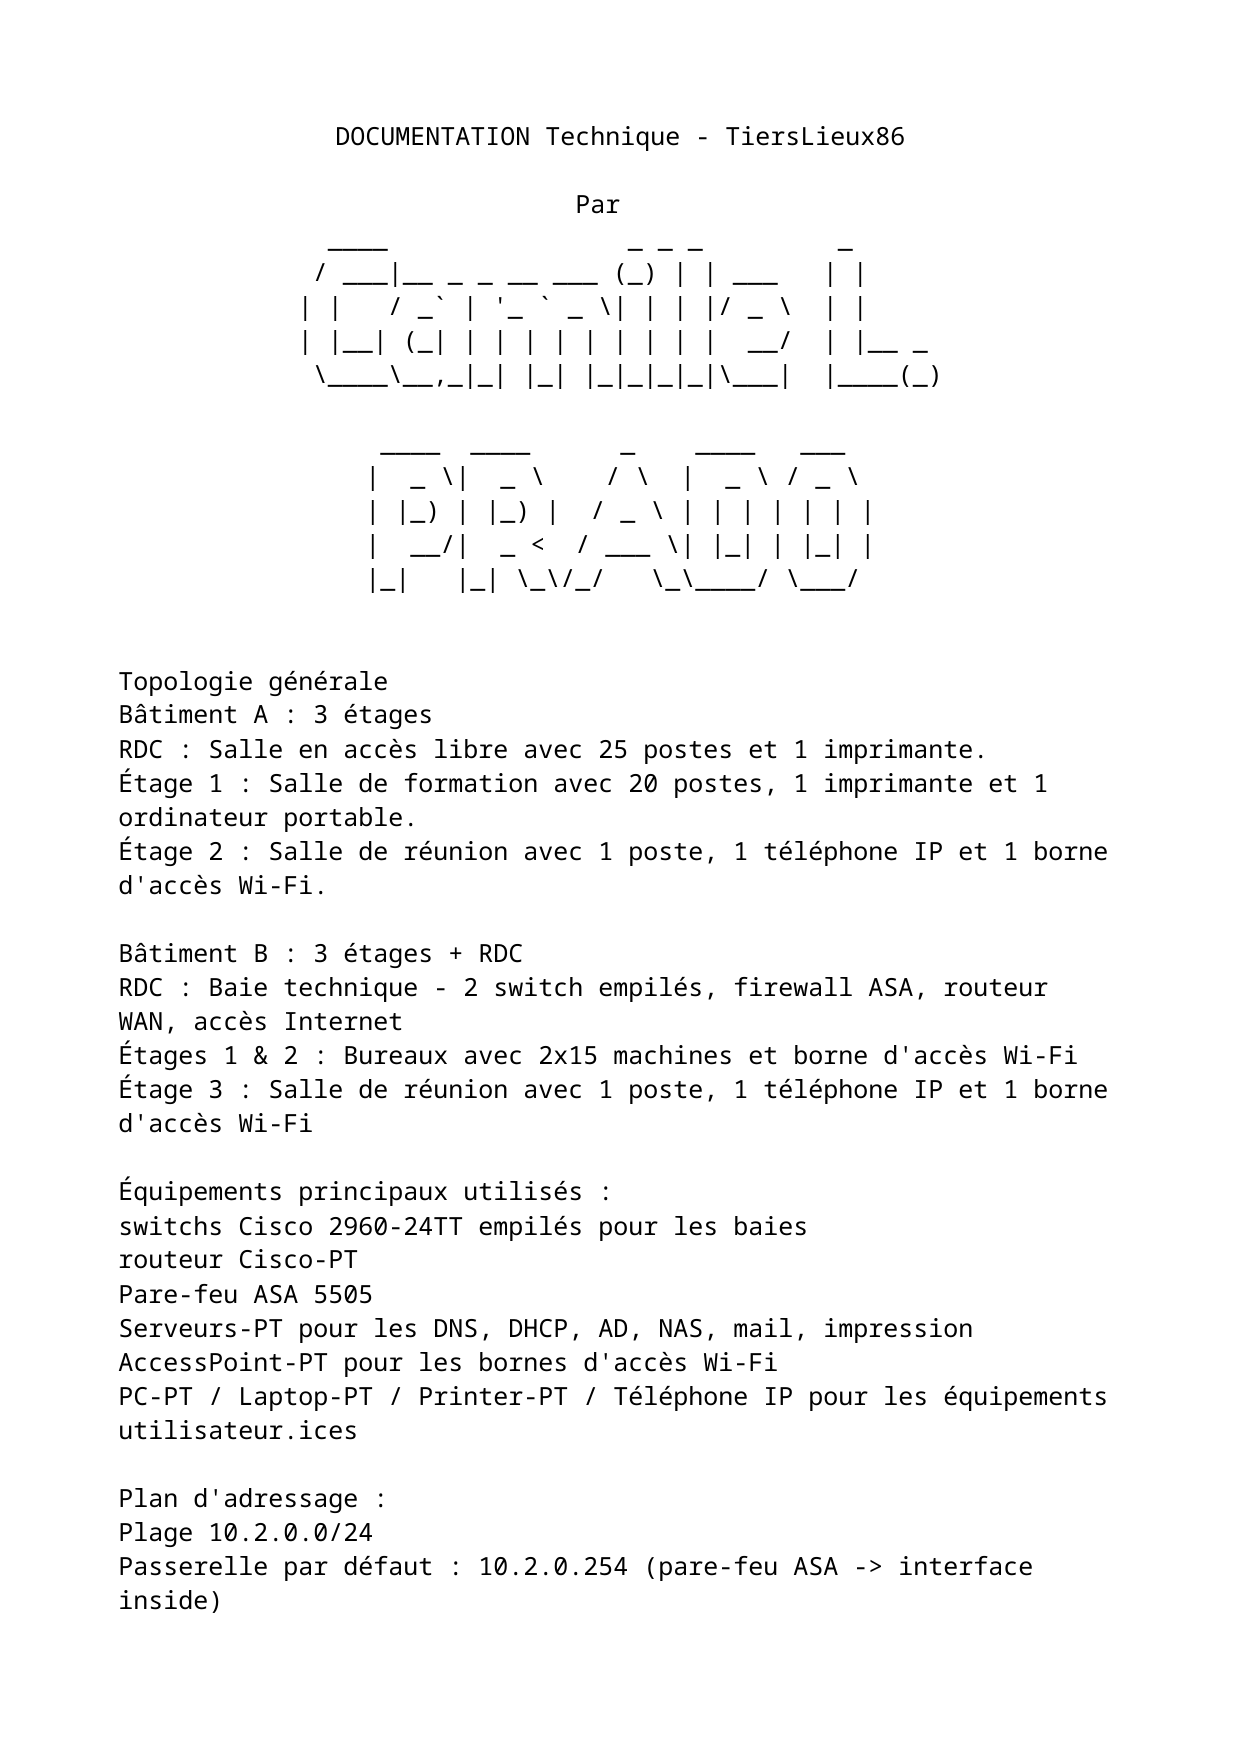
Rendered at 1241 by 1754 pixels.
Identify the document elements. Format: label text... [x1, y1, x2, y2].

text | _ \| _ \ / \ | _ \ / _ \ [118, 459, 1122, 493]
text RDC : Salle en accès libre avec 25 postes et 1 imprimante. [118, 731, 1122, 765]
text PC-PT / Laptop-PT / Printer-PT / Téléphone IP pour les équipements utilisateur.ices [118, 1378, 1122, 1447]
text Pare-feu ASA 5505 [118, 1276, 1122, 1310]
text RDC : Baie technique - 2 switch empilés, firewall ASA, routeur WAN, accès Internet [118, 970, 1122, 1038]
text | |__| (_| | | | | | | | | | __/ | |__ _ [118, 322, 1122, 357]
text Équipements principaux utilisés : [118, 1174, 1122, 1208]
text Plan d'adressage : [118, 1481, 1122, 1515]
text Par [118, 186, 1122, 220]
text | | / _` | '_ ` _ \| | | |/ _ \ | | [118, 288, 1122, 322]
text |_| |_| \_\/_/ \_\____/ \___/ [118, 561, 1122, 595]
text Étage 1 : Salle de formation avec 20 postes, 1 imprimante et 1 ordinateur portable. [118, 765, 1122, 833]
text Étages 1 & 2 : Bureaux avec 2x15 machines et borne d'accès Wi-Fi [118, 1038, 1122, 1072]
text Étage 2 : Salle de réunion avec 1 poste, 1 téléphone IP et 1 borne d'accès Wi-Fi. [118, 833, 1122, 902]
text routeur Cisco-PT [118, 1242, 1122, 1276]
text AccessPoint-PT pour les bornes d'accès Wi-Fi [118, 1344, 1122, 1378]
text Passerelle par défaut : 10.2.0.254 (pare-feu ASA -> interface inside) [118, 1549, 1122, 1617]
text Topologie générale [118, 663, 1122, 697]
text \____\__,_|_| |_| |_|_|_|_|\___| |____(_) [118, 357, 1122, 391]
text Étage 3 : Salle de réunion avec 1 poste, 1 téléphone IP et 1 borne d'accès Wi-Fi [118, 1072, 1122, 1140]
text / ___|__ _ _ __ ___ (_) | | ___ | | [118, 254, 1122, 288]
text | |_) | |_) | / _ \ | | | | | | | [118, 493, 1122, 527]
text ____ _ _ _ _ [118, 220, 1122, 254]
text Bâtiment A : 3 étages [118, 697, 1122, 731]
text | __/| _ < / ___ \| |_| | |_| | [118, 527, 1122, 561]
text Bâtiment B : 3 étages + RDC [118, 936, 1122, 970]
text DOCUMENTATION Technique - TiersLieux86 [118, 118, 1122, 152]
text Plage 10.2.0.0/24 [118, 1515, 1122, 1549]
text switchs Cisco 2960-24TT empilés pour les baies [118, 1208, 1122, 1242]
text ____ ____ _ ____ ___ [118, 425, 1122, 459]
text Serveurs-PT pour les DNS, DHCP, AD, NAS, mail, impression [118, 1310, 1122, 1344]
